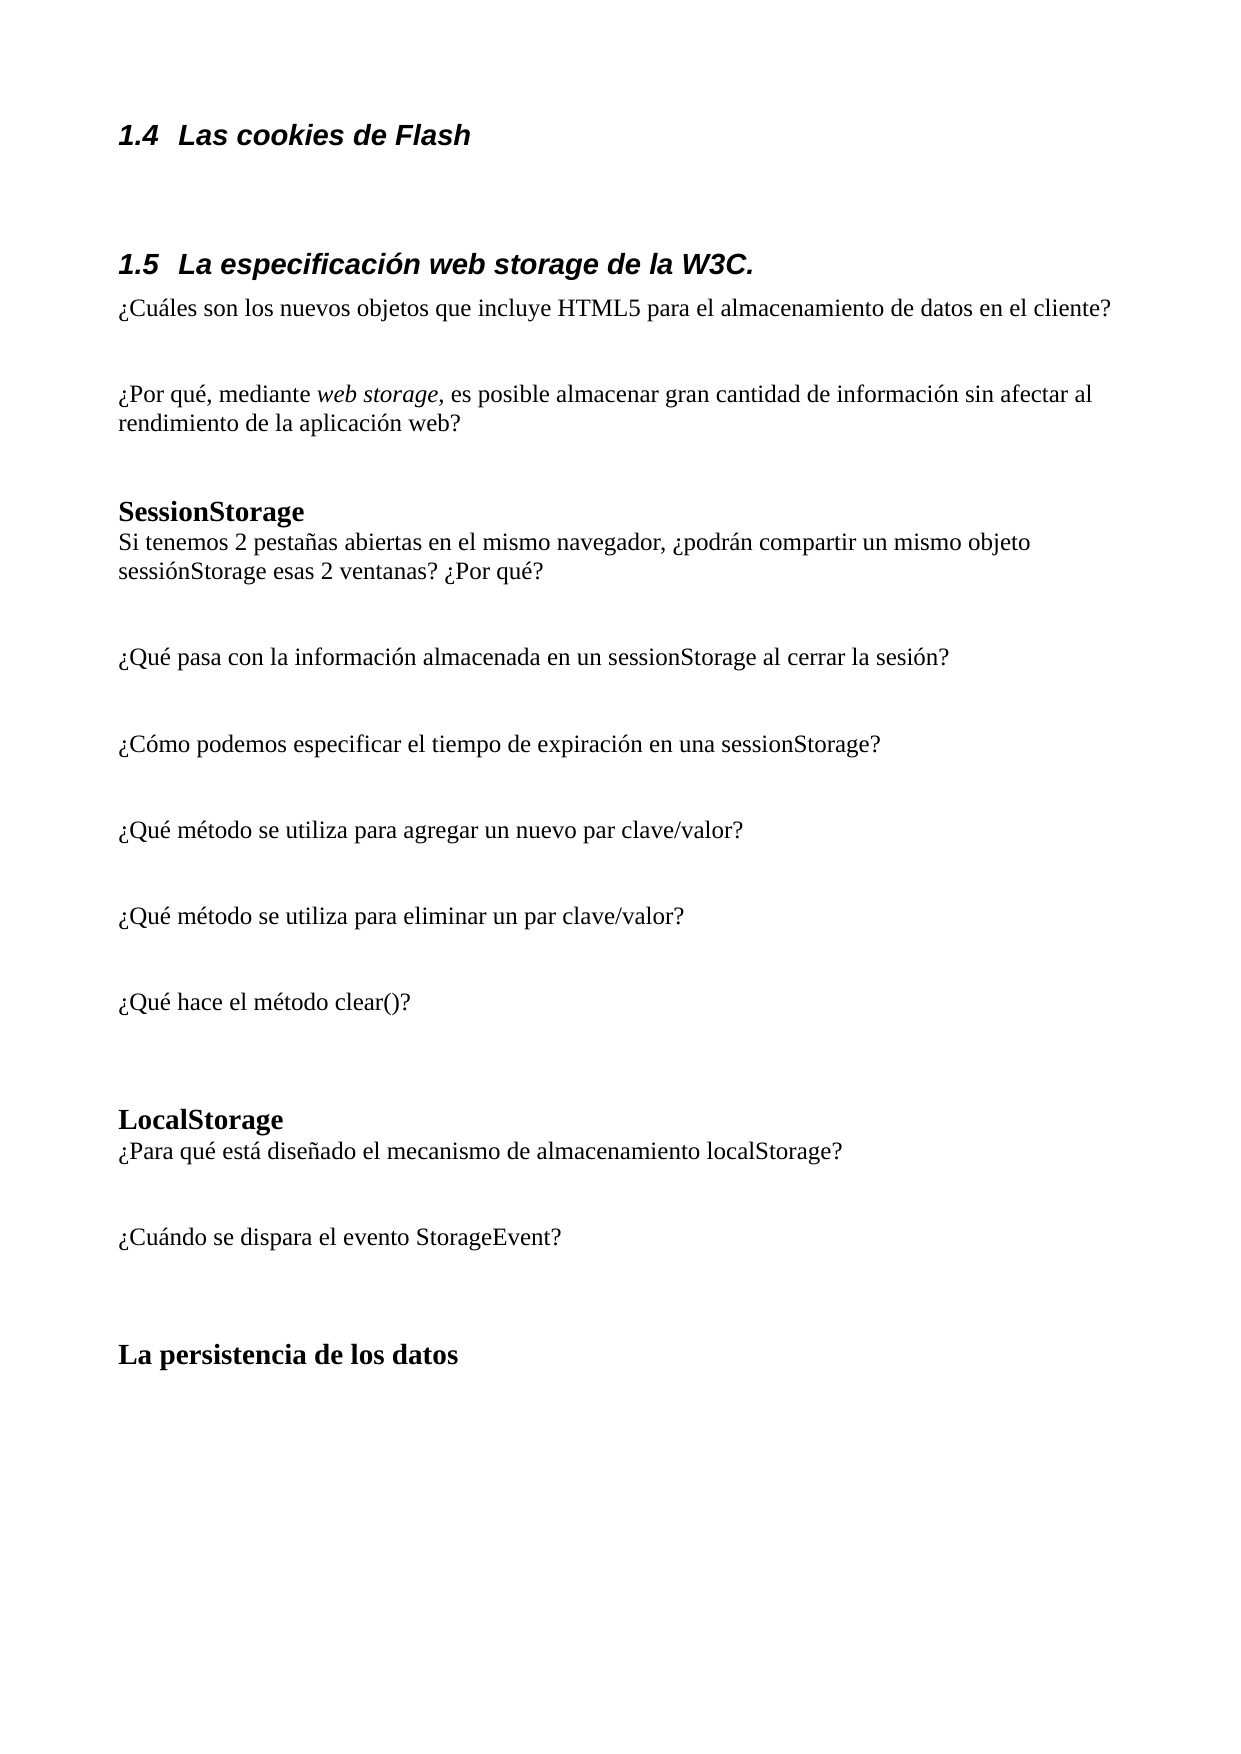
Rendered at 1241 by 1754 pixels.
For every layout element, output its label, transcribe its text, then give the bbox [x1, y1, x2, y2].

text ¿Qué hace el método clear()? [118, 987, 1122, 1016]
text ¿Cuándo se dispara el evento StorageEvent? [118, 1222, 1122, 1251]
text SessionStorage [118, 494, 1122, 527]
text Si tenemos 2 pestañas abiertas en el mismo navegador, ¿podrán compartir un mismo objeto sessiónStorage esas 2 ventanas? ¿Por qué? [118, 527, 1122, 585]
text LocalStorage [118, 1102, 1122, 1136]
text ¿Qué método se utiliza para agregar un nuevo par clave/valor? [118, 815, 1122, 844]
text ¿Cómo podemos especificar el tiempo de expiración en una sessionStorage? [118, 729, 1122, 757]
text ¿Para qué está diseñado el mecanismo de almacenamiento localStorage? [118, 1136, 1122, 1165]
text ¿Cuáles son los nuevos objetos que incluye HTML5 para el almacenamiento de datos en el cliente? [118, 293, 1122, 321]
subtitle Las cookies de Flash [118, 118, 1122, 152]
text ¿Qué método se utiliza para eliminar un par clave/valor? [118, 901, 1122, 930]
text La persistencia de los datos [118, 1337, 1122, 1371]
subtitle La especificación web storage de la W3C. [118, 247, 1122, 280]
text ¿Por qué, mediante web storage, es posible almacenar gran cantidad de información sin afectar al rendimiento de la aplicación web? [118, 379, 1122, 436]
text ¿Qué pasa con la información almacenada en un sessionStorage al cerrar la sesión? [118, 642, 1122, 671]
